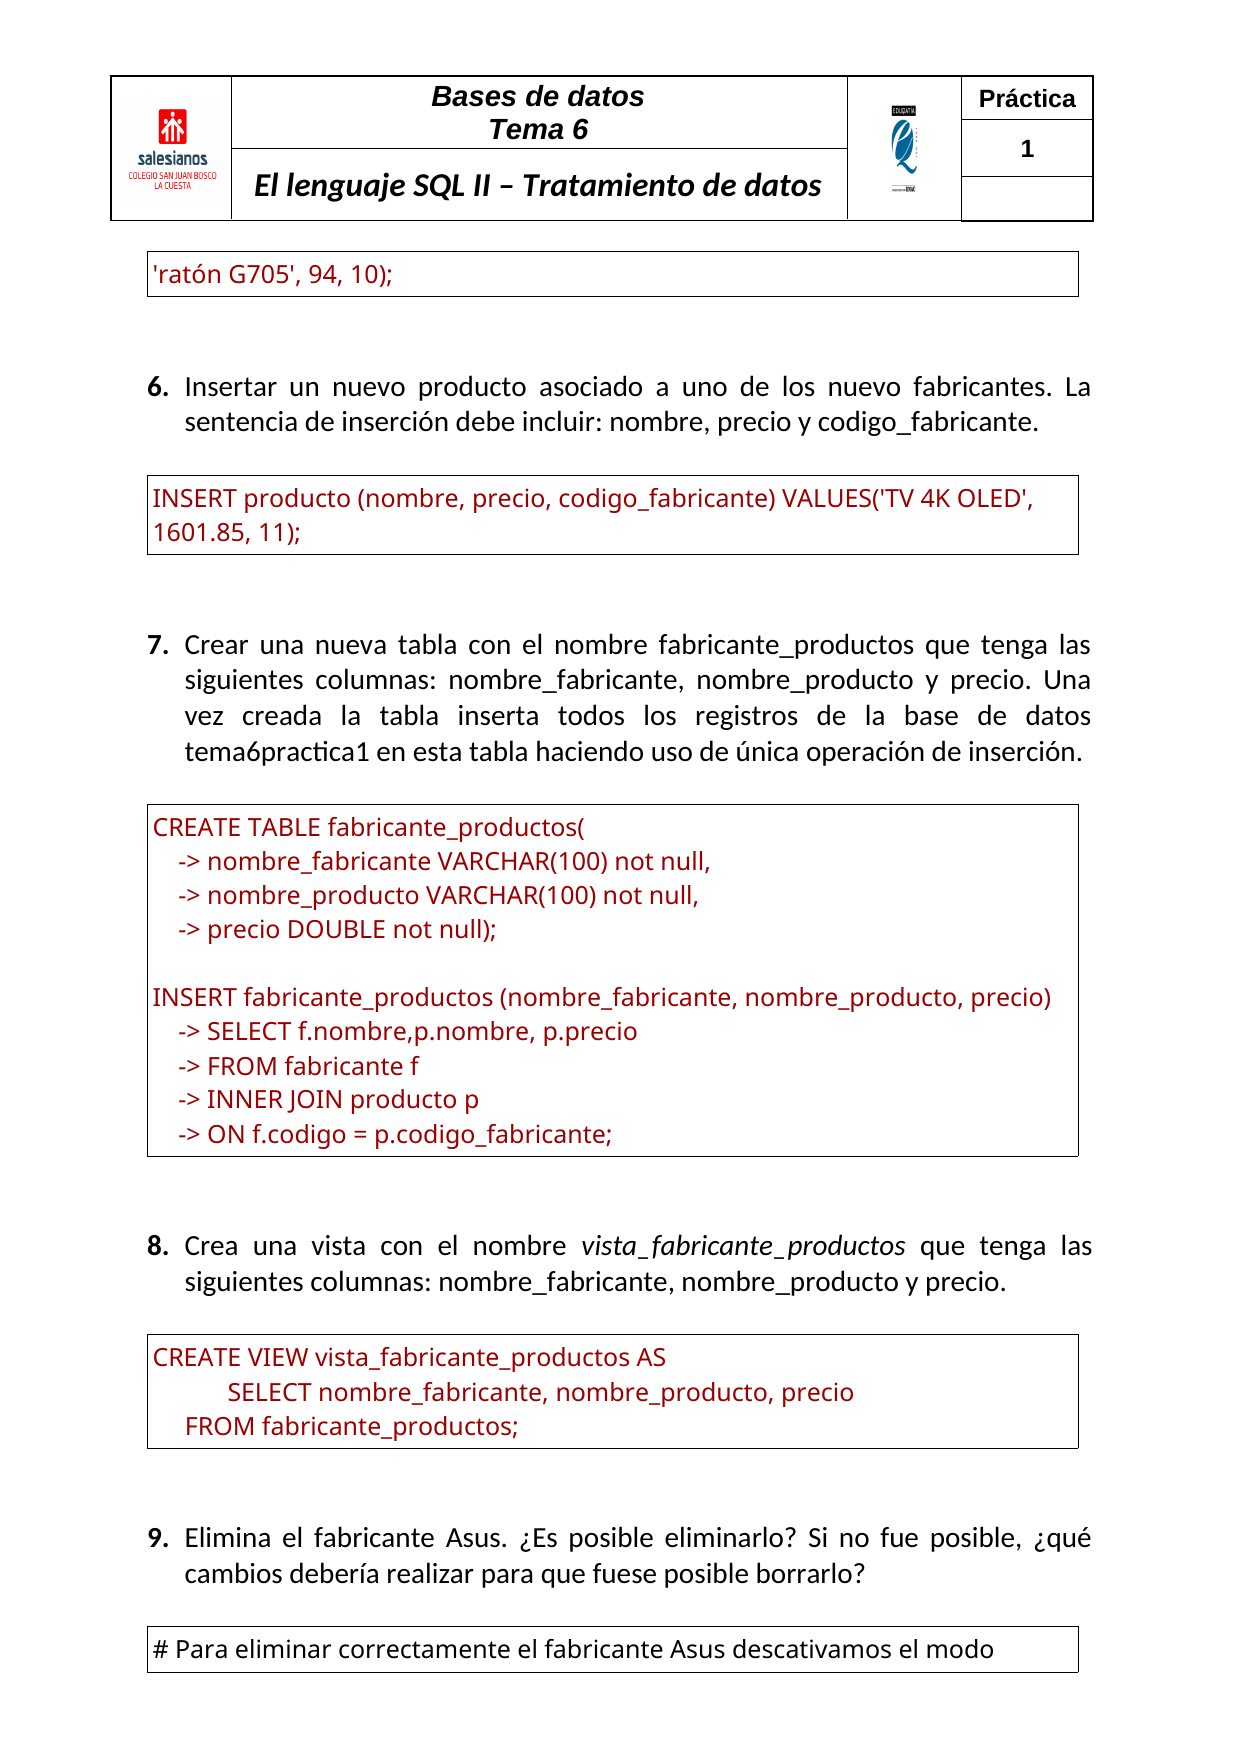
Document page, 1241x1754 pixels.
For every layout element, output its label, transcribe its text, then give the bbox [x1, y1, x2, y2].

table_header CREATE TABLE fabricante_productos( -> nombre_fabricante VARCHAR(100) not null, -> nombre_producto VARCHAR(100) not null, -> precio DOUBLE not null); INSERT fabricante_productos (nombre_fabricante, nombre_producto, precio) -> SELECT f.nombre,p.nombre, p.precio -> FROM fabricante f -> INNER JOIN producto p -> ON f.codigo = p.codigo_fabricante; [148, 805, 1078, 1156]
table_header # Para eliminar correctamente el fabricante Asus descativamos el modo [148, 1627, 1078, 1672]
table_header 'ratón G705', 94, 10); [148, 252, 1078, 296]
table_header CREATE VIEW vista_fabricante_productos AS SELECT nombre_fabricante, nombre_producto, precio FROM fabricante_productos; [148, 1335, 1078, 1448]
picture [119, 96, 229, 203]
table_header INSERT producto (nombre, precio, codigo_fabricante) VALUES('TV 4K OLED', 1601.85, 11); [148, 476, 1078, 554]
list Crear una nueva tabla con el nombre fabricante_productos que tenga las siguientes columnas: nombre_fabricante, nombre_producto y precio. Una vez creada la tabla inserta todos los registros de la base de datos tema6practica1 en esta tabla haciendo uso de única operación de inserción. [147, 626, 1093, 768]
list Crea una vista con el nombre vista_fabricante_productos que tenga las siguientes columnas: nombre_fabricante, nombre_producto y precio. [147, 1227, 1093, 1299]
picture [891, 105, 918, 192]
list Elimina el fabricante Asus. ¿Es posible eliminarlo? Si no fue posible, ¿qué cambios debería realizar para que fuese posible borrarlo? [147, 1519, 1093, 1591]
list Insertar un nuevo producto asociado a uno de los nuevo fabricantes. La sentencia de inserción debe incluir: nombre, precio y codigo_fabricante. [147, 368, 1093, 439]
